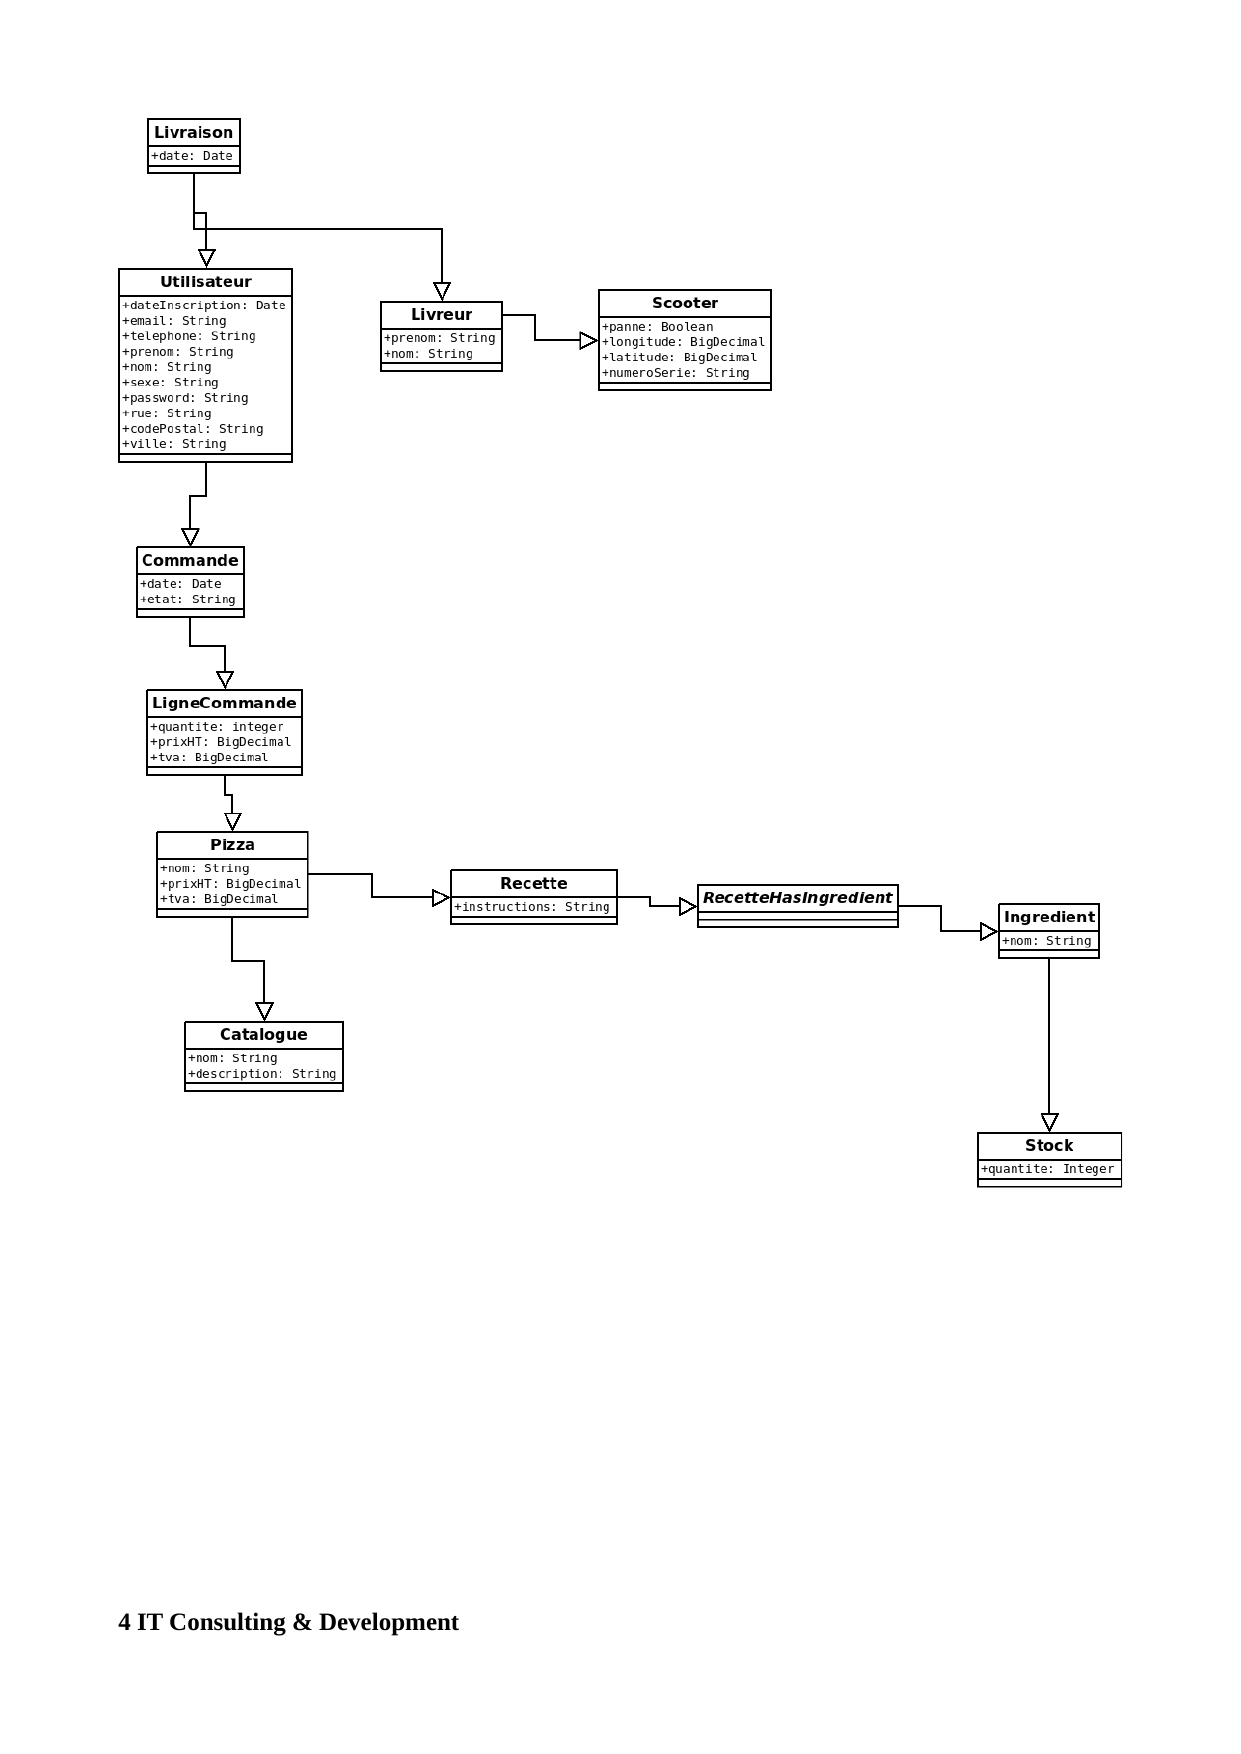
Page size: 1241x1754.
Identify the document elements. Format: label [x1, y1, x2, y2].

picture [118, 118, 1123, 1188]
